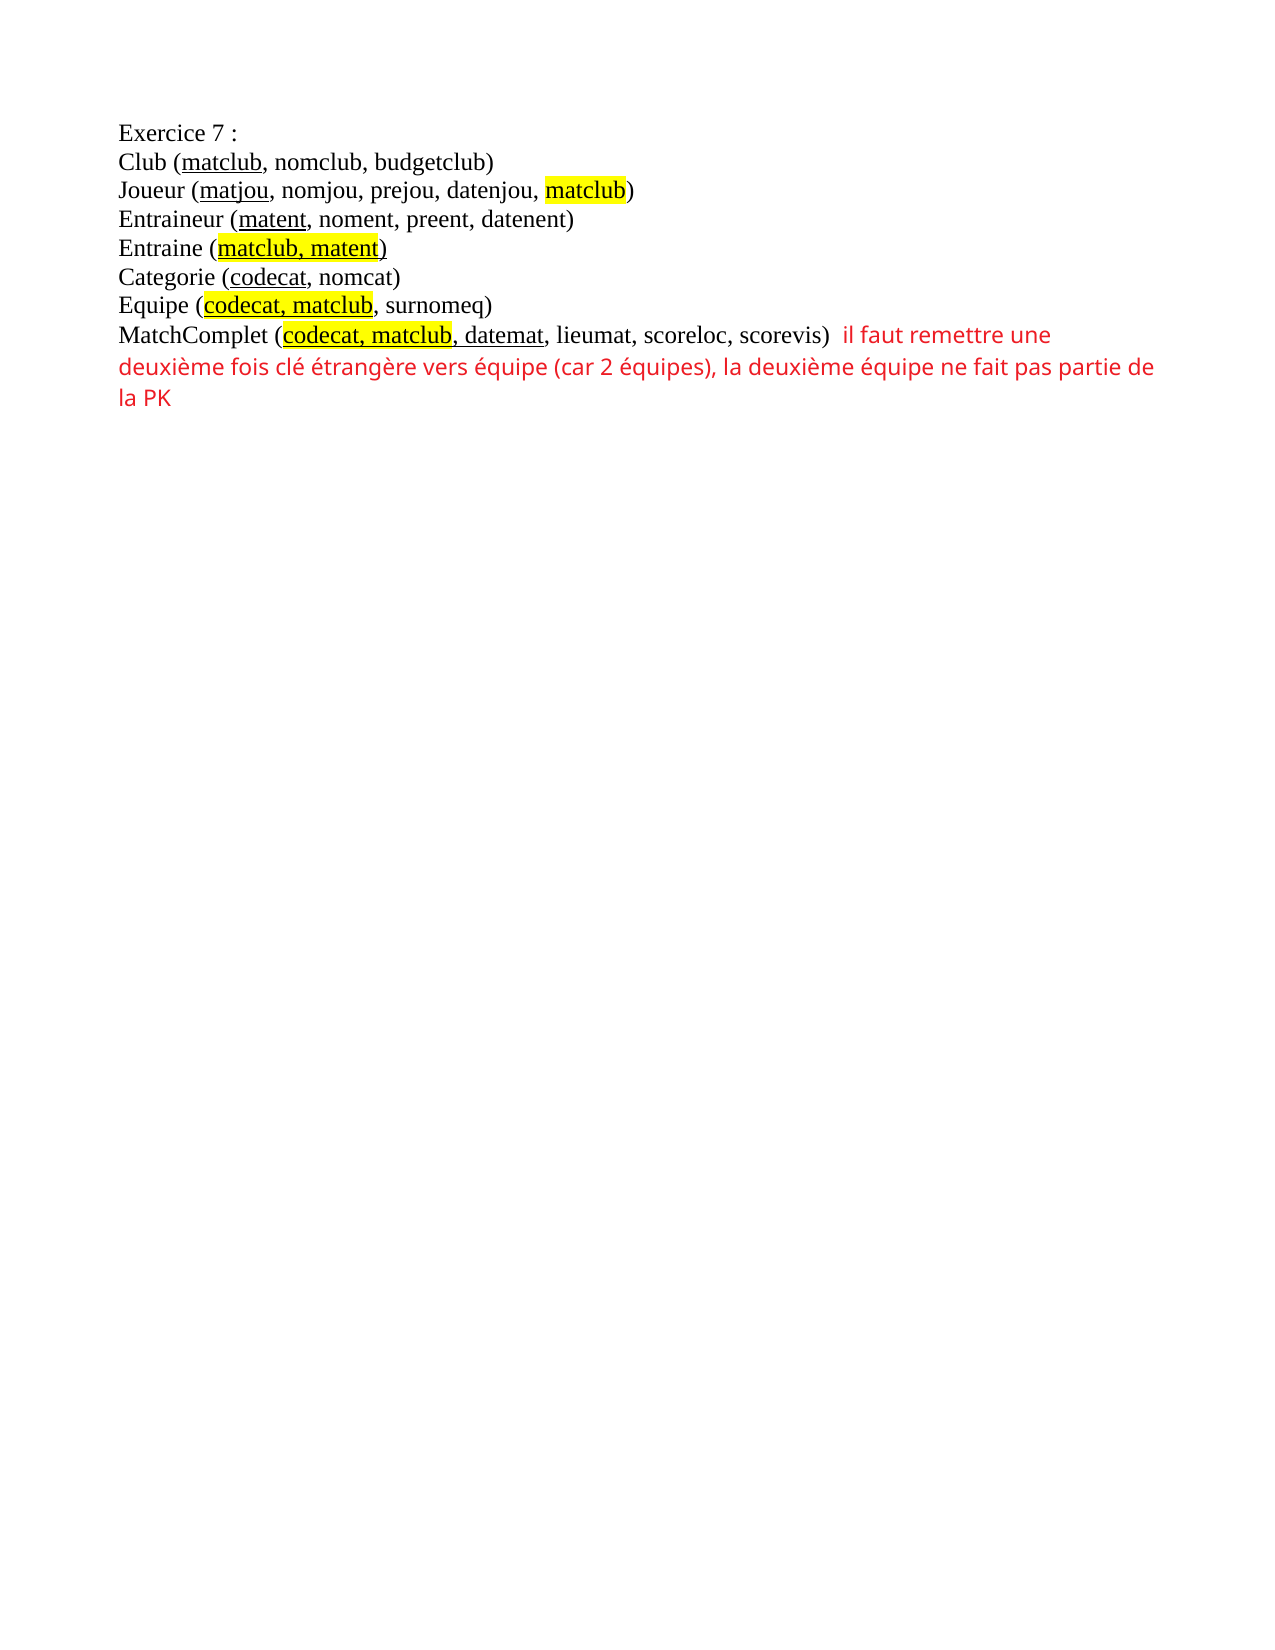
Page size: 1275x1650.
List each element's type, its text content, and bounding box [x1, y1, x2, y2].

text Entraineur (matent, noment, preent, datenent) [118, 204, 1157, 233]
text Joueur (matjou, nomjou, prejou, datenjou, matclub) [118, 176, 1157, 204]
text Categorie (codecat, nomcat) [118, 262, 1157, 291]
text Club (matclub, nomclub, budgetclub) [118, 147, 1157, 176]
text Exercice 7 : [118, 118, 1157, 147]
text Equipe (codecat, matclub, surnomeq) [118, 291, 1157, 319]
text MatchComplet (codecat, matclub, datemat, lieumat, scoreloc, scorevis) il faut remettre une deuxième fois clé étrangère vers équipe (car 2 équipes), la deuxième équipe ne fait pas partie de la PK [118, 319, 1157, 413]
text Entraine (matclub, matent) [118, 233, 1157, 262]
